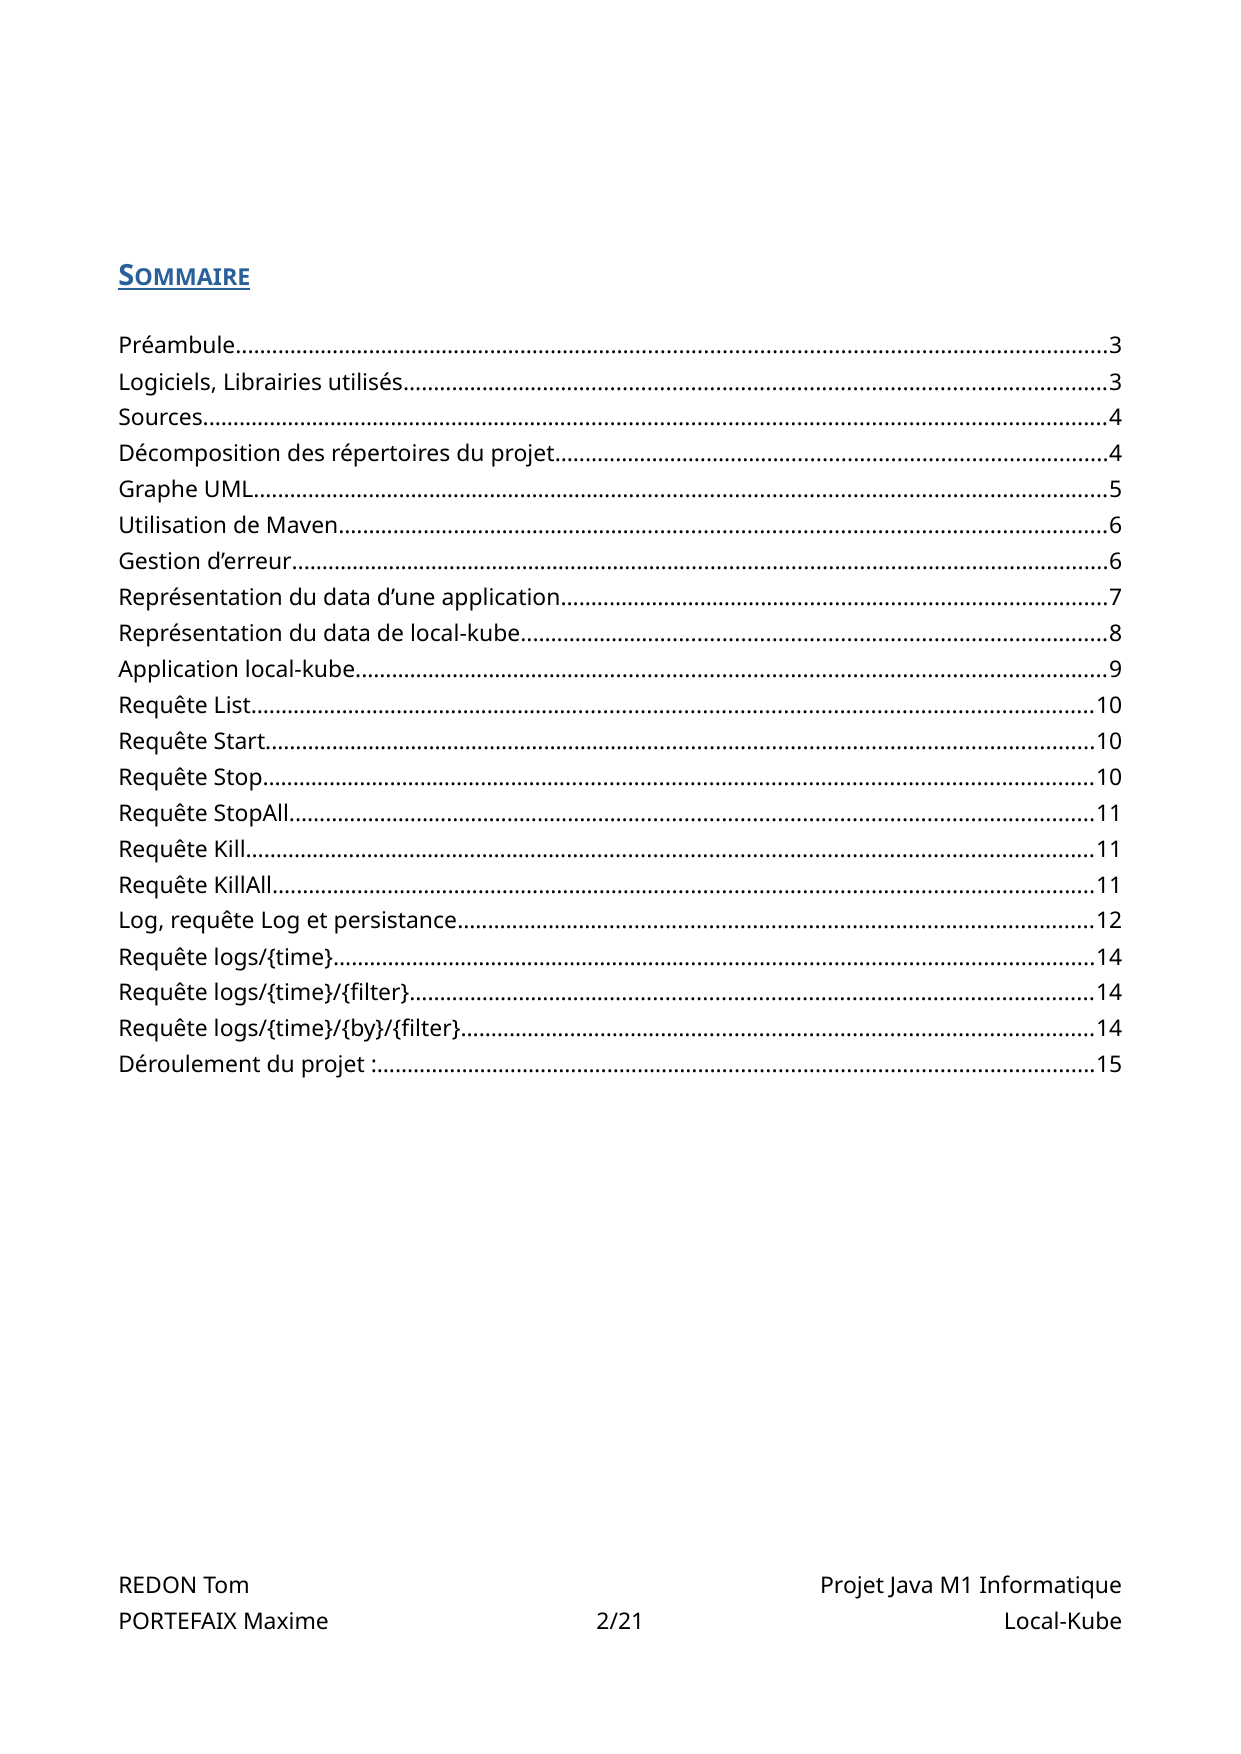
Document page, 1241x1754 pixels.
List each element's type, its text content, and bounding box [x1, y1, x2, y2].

text Décomposition des répertoires du projet 4 [118, 437, 1122, 468]
text Gestion d’erreur 6 [118, 545, 1122, 576]
text Requête Start 10 [118, 725, 1122, 756]
text Log, requête Log et persistance 12 [118, 904, 1122, 936]
text Logiciels, Librairies utilisés 3 [118, 365, 1122, 397]
text Requête logs/{time} 14 [118, 940, 1122, 972]
text Requête StopAll 11 [118, 797, 1122, 828]
text Représentation du data de local-kube 8 [118, 617, 1122, 648]
text Requête Stop 10 [118, 761, 1122, 792]
text Requête logs/{time}/{by}/{filter} 14 [118, 1012, 1122, 1043]
text Requête Kill 11 [118, 833, 1122, 864]
text Utilisation de Maven 6 [118, 509, 1122, 540]
text Requête KillAll 11 [118, 868, 1122, 900]
text Requête List 10 [118, 689, 1122, 720]
text Application local-kube 9 [118, 653, 1122, 684]
text Préambule 3 [118, 329, 1122, 361]
text Représentation du data d’une application 7 [118, 581, 1122, 612]
subtitle Sommaire [118, 254, 1122, 294]
text Sources 4 [118, 401, 1122, 433]
text Requête logs/{time}/{filter} 14 [118, 976, 1122, 1008]
text Déroulement du projet : 15 [118, 1048, 1122, 1079]
text Graphe UML 5 [118, 473, 1122, 504]
